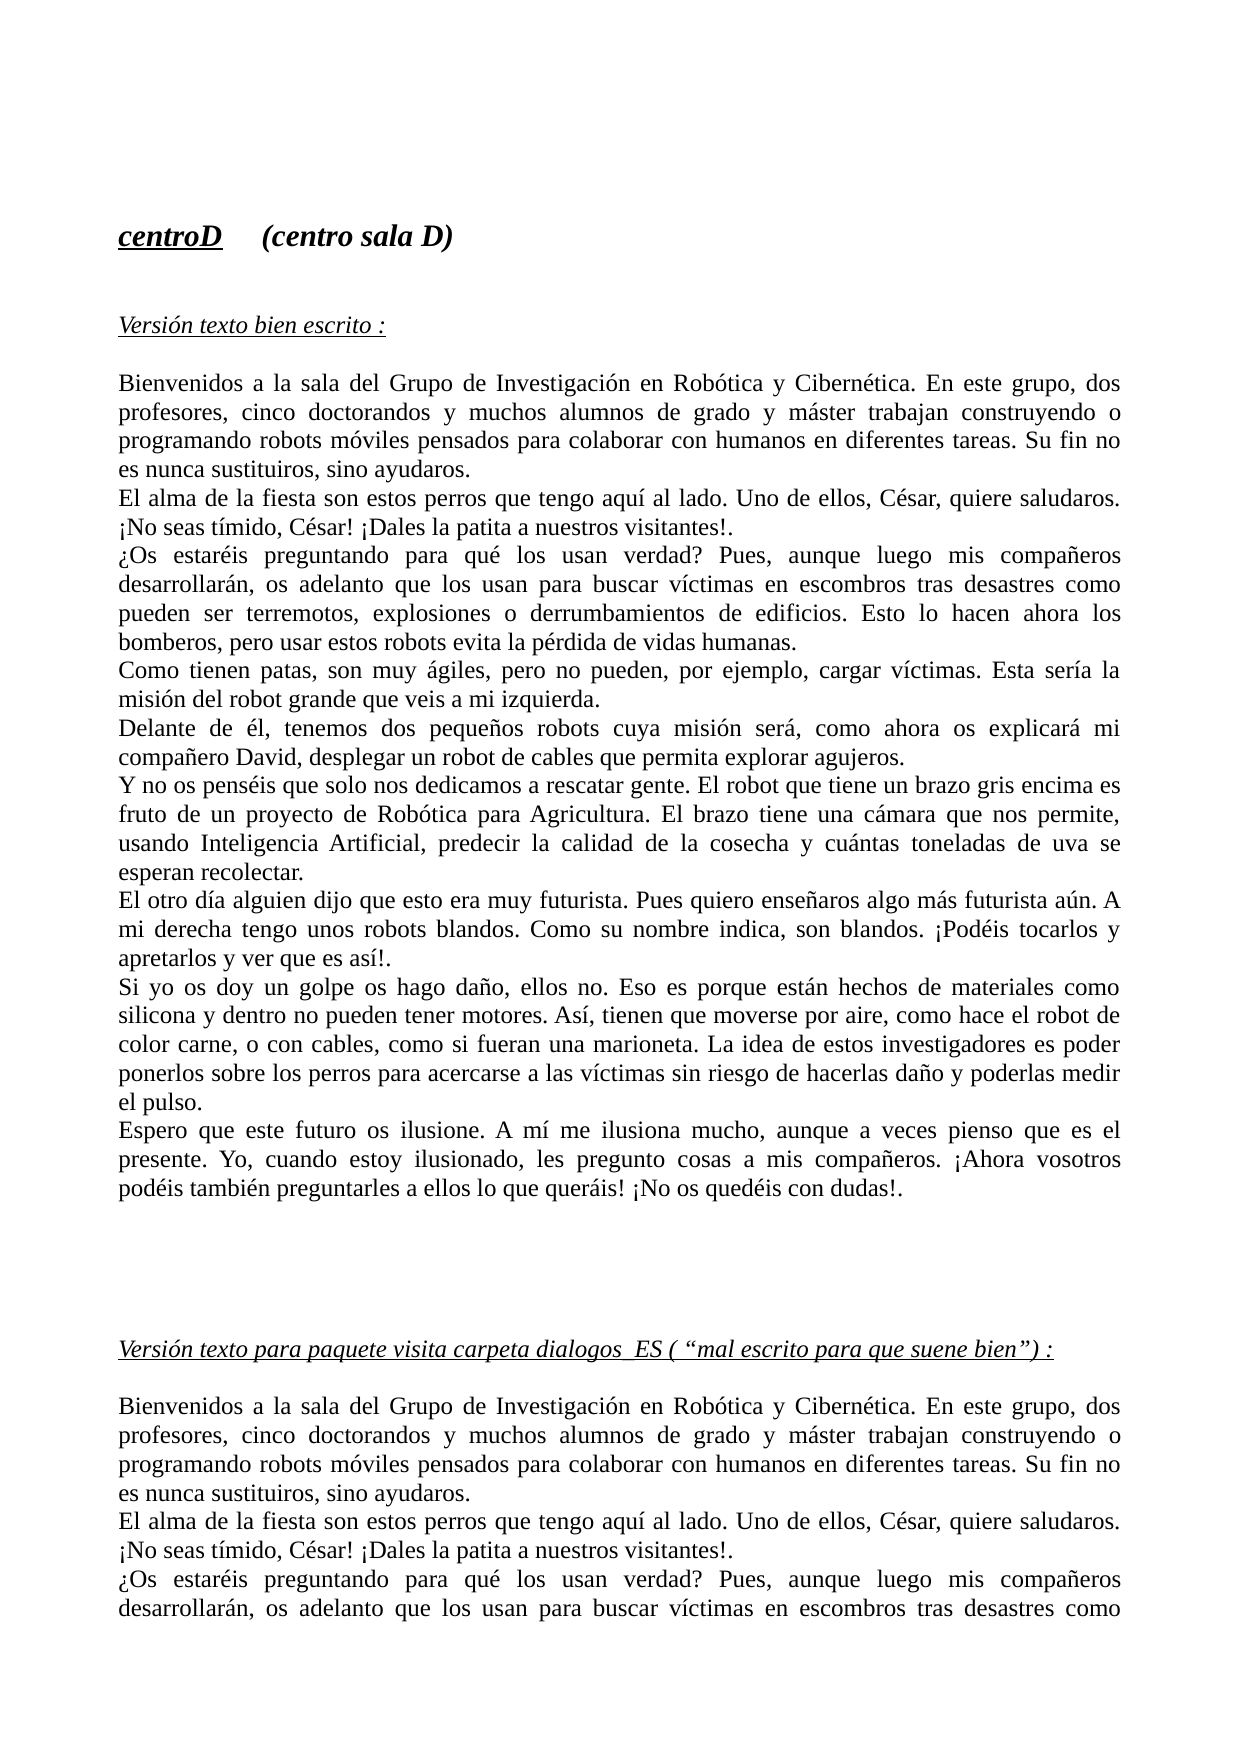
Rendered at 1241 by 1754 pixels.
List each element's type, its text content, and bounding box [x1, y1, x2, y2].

text El otro día alguien dijo que esto era muy futurista. Pues quiero enseñaros algo más futurista aún. A mi derecha tengo unos robots blandos. Como su nombre indica, son blandos. ¡Podéis tocarlos y apretarlos y ver que es así!. [118, 886, 1122, 972]
text Como tienen patas, son muy ágiles, pero no pueden, por ejemplo, cargar víctimas. Esta sería la misión del robot grande que veis a mi izquierda. [118, 656, 1122, 713]
text Versión texto para paquete visita carpeta dialogos_ES ( “mal escrito para que suene bien”) : [118, 1334, 1122, 1363]
text Espero que este futuro os ilusione. A mí me ilusiona mucho, aunque a veces pienso que es el presente. Yo, cuando estoy ilusionado, les pregunto cosas a mis compañeros. ¡Ahora vosotros podéis también preguntarles a ellos lo que queráis! ¡No os quedéis con dudas!. [118, 1116, 1122, 1202]
text El alma de la fiesta son estos perros que tengo aquí al lado. Uno de ellos, César, quiere saludaros. ¡No seas tímido, César! ¡Dales la patita a nuestros visitantes!. [118, 1506, 1122, 1564]
text Bienvenidos a la sala del Grupo de Investigación en Robótica y Cibernética. En este grupo, dos profesores, cinco doctorandos y muchos alumnos de grado y máster trabajan construyendo o programando robots móviles pensados para colaborar con humanos en diferentes tareas. Su fin no es nunca sustituiros, sino ayudaros. [118, 368, 1122, 483]
text Si yo os doy un golpe os hago daño, ellos no. Eso es porque están hechos de materiales como silicona y dentro no pueden tener motores. Así, tienen que moverse por aire, como hace el robot de color carne, o con cables, como si fueran una marioneta. La idea de estos investigadores es poder ponerlos sobre los perros para acercarse a las víctimas sin riesgo de hacerlas daño y poderlas medir el pulso. [118, 972, 1122, 1116]
text Versión texto bien escrito : [118, 311, 1122, 339]
text ¿Os estaréis preguntando para qué los usan verdad? Pues, aunque luego mis compañeros desarrollarán, os adelanto que los usan para buscar víctimas en escombros tras desastres como [118, 1564, 1122, 1621]
text centroD (centro sala D) [118, 217, 1122, 253]
text Y no os penséis que solo nos dedicamos a rescatar gente. El robot que tiene un brazo gris encima es fruto de un proyecto de Robótica para Agricultura. El brazo tiene una cámara que nos permite, usando Inteligencia Artificial, predecir la calidad de la cosecha y cuántas toneladas de uva se esperan recolectar. [118, 771, 1122, 886]
text Bienvenidos a la sala del Grupo de Investigación en Robótica y Cibernética. En este grupo, dos profesores, cinco doctorandos y muchos alumnos de grado y máster trabajan construyendo o programando robots móviles pensados para colaborar con humanos en diferentes tareas. Su fin no es nunca sustituiros, sino ayudaros. [118, 1391, 1122, 1506]
text ¿Os estaréis preguntando para qué los usan verdad? Pues, aunque luego mis compañeros desarrollarán, os adelanto que los usan para buscar víctimas en escombros tras desastres como pueden ser terremotos, explosiones o derrumbamientos de edificios. Esto lo hacen ahora los bomberos, pero usar estos robots evita la pérdida de vidas humanas. [118, 541, 1122, 656]
text Delante de él, tenemos dos pequeños robots cuya misión será, como ahora os explicará mi compañero David, desplegar un robot de cables que permita explorar agujeros. [118, 713, 1122, 771]
text El alma de la fiesta son estos perros que tengo aquí al lado. Uno de ellos, César, quiere saludaros. ¡No seas tímido, César! ¡Dales la patita a nuestros visitantes!. [118, 483, 1122, 541]
